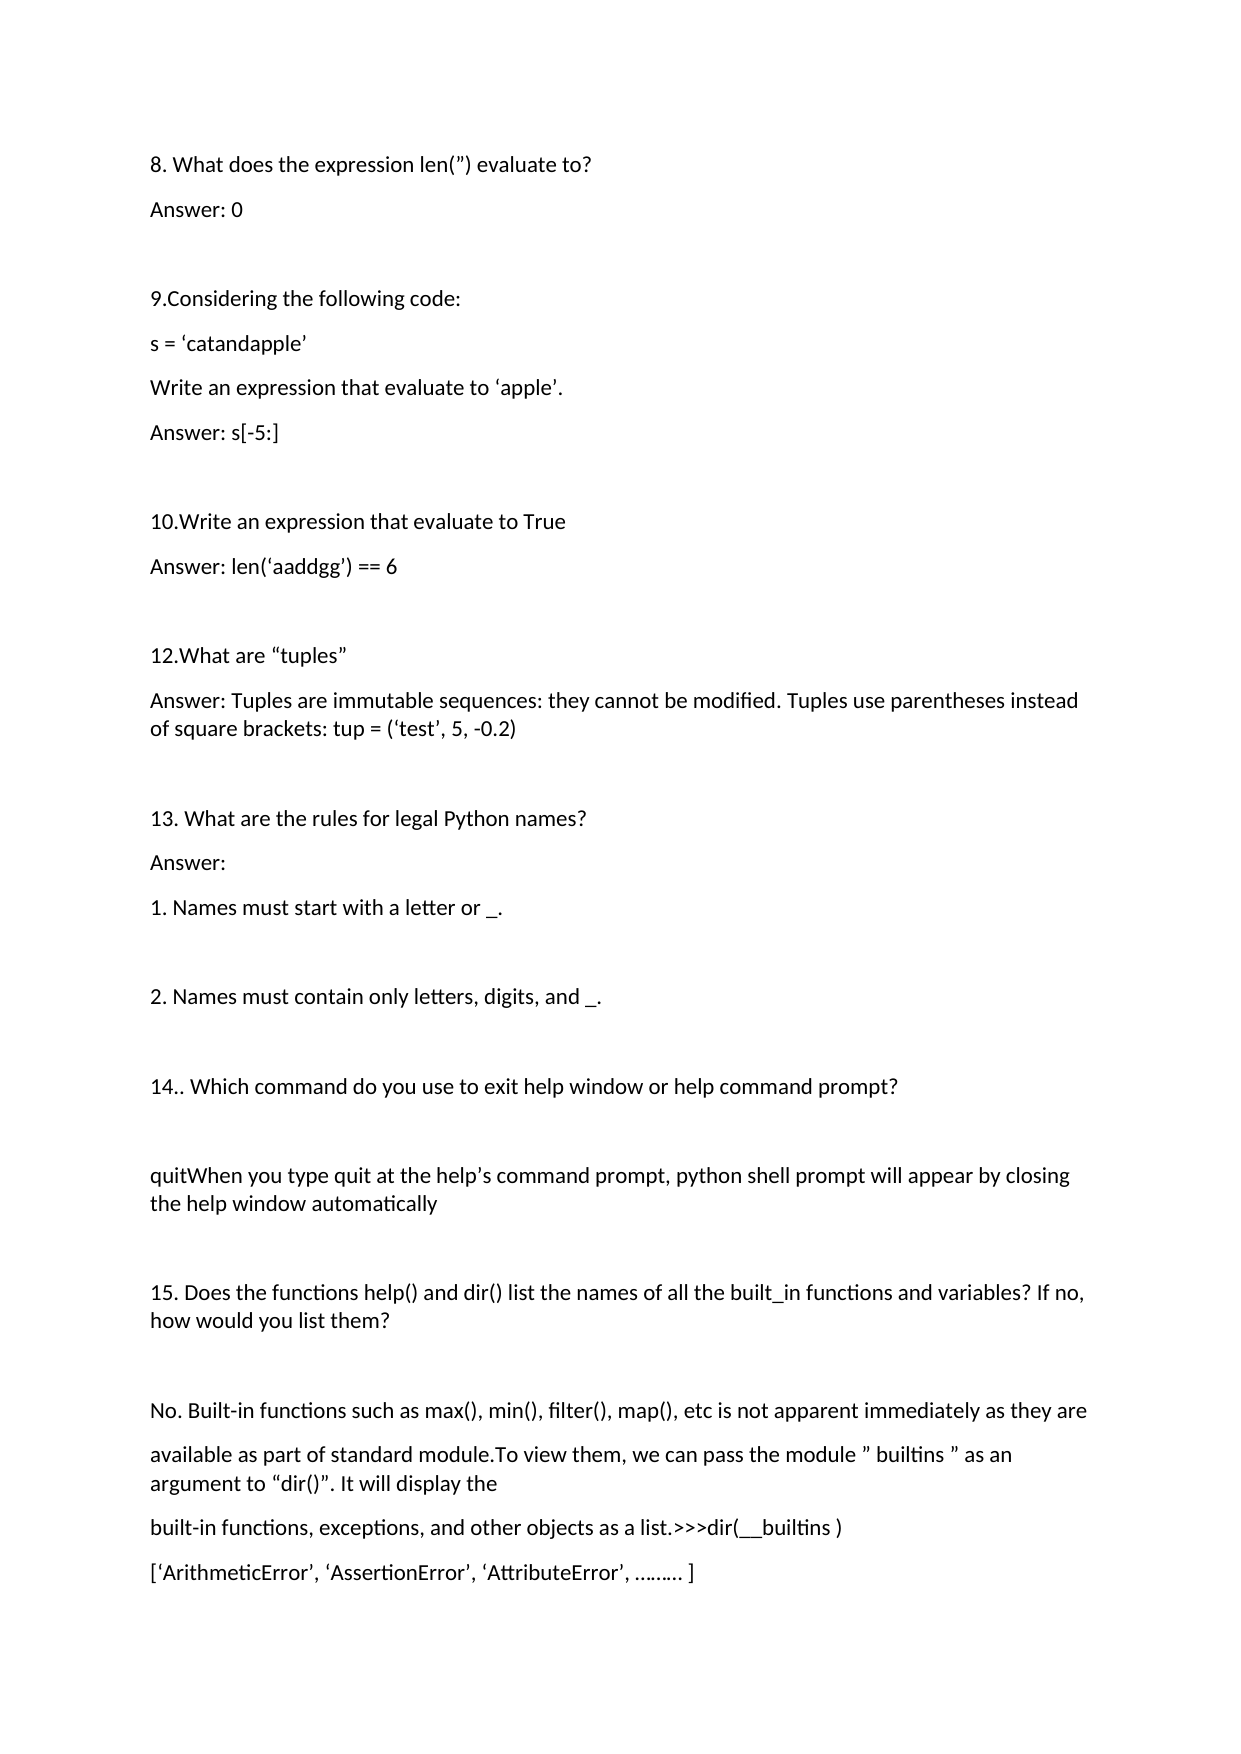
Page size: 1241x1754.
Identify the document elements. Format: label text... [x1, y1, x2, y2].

text No. Built-in functions such as max(), min(), filter(), map(), etc is not apparent immediately as they are [150, 1396, 1090, 1424]
text 13. What are the rules for legal Python names? [150, 804, 1090, 832]
text 1. Names must start with a letter or _. [150, 893, 1090, 921]
text 10.Write an expression that evaluate to True [150, 507, 1090, 536]
text Write an expression that evaluate to ‘apple’. [150, 373, 1090, 401]
text 12.What are “tuples” [150, 642, 1090, 669]
text built-in functions, exceptions, and other objects as a list.>>>dir(__builtins ) [150, 1513, 1090, 1541]
text Answer: [150, 848, 1090, 876]
text quitWhen you type quit at the help’s command prompt, python shell prompt will appear by closing the help window automatically [150, 1161, 1090, 1217]
text Answer: Tuples are immutable sequences: they cannot be modified. Tuples use parentheses instead of square brackets: tup = (‘test’, 5, -0.2) [150, 686, 1090, 742]
text available as part of standard module.To view them, we can pass the module ” builtins ” as an argument to “dir()”. It will display the [150, 1441, 1090, 1497]
text 9.Considering the following code: [150, 284, 1090, 312]
text 2. Names must contain only letters, digits, and _. [150, 982, 1090, 1010]
text 14.. Which command do you use to exit help window or help command prompt? [150, 1072, 1090, 1100]
text 8. What does the expression len(”) evaluate to? [150, 150, 1090, 178]
text s = ‘catandapple’ [150, 329, 1090, 357]
text Answer: len(‘aaddgg’) == 6 [150, 552, 1090, 580]
text Answer: s[-5:] [150, 418, 1090, 446]
text Answer: 0 [150, 195, 1090, 223]
text [‘ArithmeticError’, ‘AssertionError’, ‘AttributeError’, ……… ] [150, 1558, 1090, 1586]
text 15. Does the functions help() and dir() list the names of all the built_in functions and variables? If no, how would you list them? [150, 1278, 1090, 1334]
